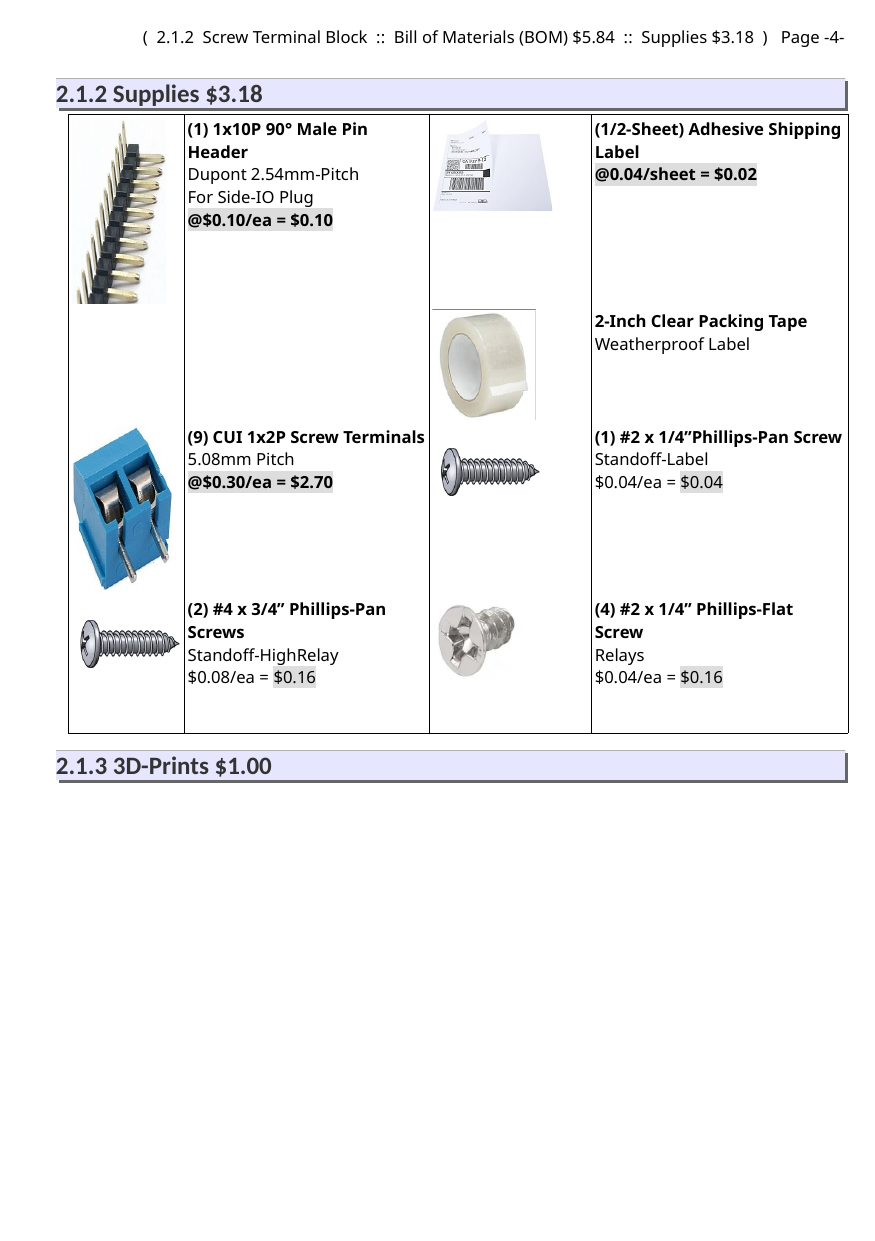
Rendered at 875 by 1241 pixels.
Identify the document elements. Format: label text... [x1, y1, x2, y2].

table_cell [69, 595, 184, 733]
picture [71, 117, 167, 304]
table_cell [185, 307, 429, 422]
table_cell 2-Inch Clear Packing Tape Weatherproof Label [592, 307, 848, 422]
picture [432, 425, 542, 513]
table_cell (1) #2 x 1/4”Phillips-Pan Screw Standoff-Label $0.04/ea = $0.04 [592, 422, 848, 595]
subtitle Supplies $3.18 [56, 78, 846, 108]
table_cell [430, 307, 591, 422]
table_cell (2) #4 x 3/4” Phillips-Pan Screws Standoff-HighRelay $0.08/ea = $0.16 [185, 595, 429, 733]
table_header [430, 115, 591, 307]
table_header (1/2-Sheet) Adhesive Shipping Label @0.04/sheet = $0.02 [592, 115, 848, 307]
table_cell [430, 595, 591, 733]
table_header [69, 115, 184, 307]
table_cell (4) #2 x 1/4” Phillips-Flat Screw Relays $0.04/ea = $0.16 [592, 595, 848, 733]
table_header (1) 1x10P 90° Male Pin Header Dupont 2.54mm-Pitch For Side-IO Plug @$0.10/ea = $0.10 [185, 115, 429, 307]
table_cell [69, 307, 184, 422]
subtitle 3D-Prints $1.00 [56, 750, 846, 780]
picture [71, 597, 182, 685]
table_cell [69, 422, 184, 595]
picture [432, 117, 553, 212]
table_cell [430, 422, 591, 595]
table_cell (9) CUI 1x2P Screw Terminals 5.08mm Pitch @$0.30/ea = $2.70 [185, 422, 429, 595]
picture [71, 425, 173, 592]
